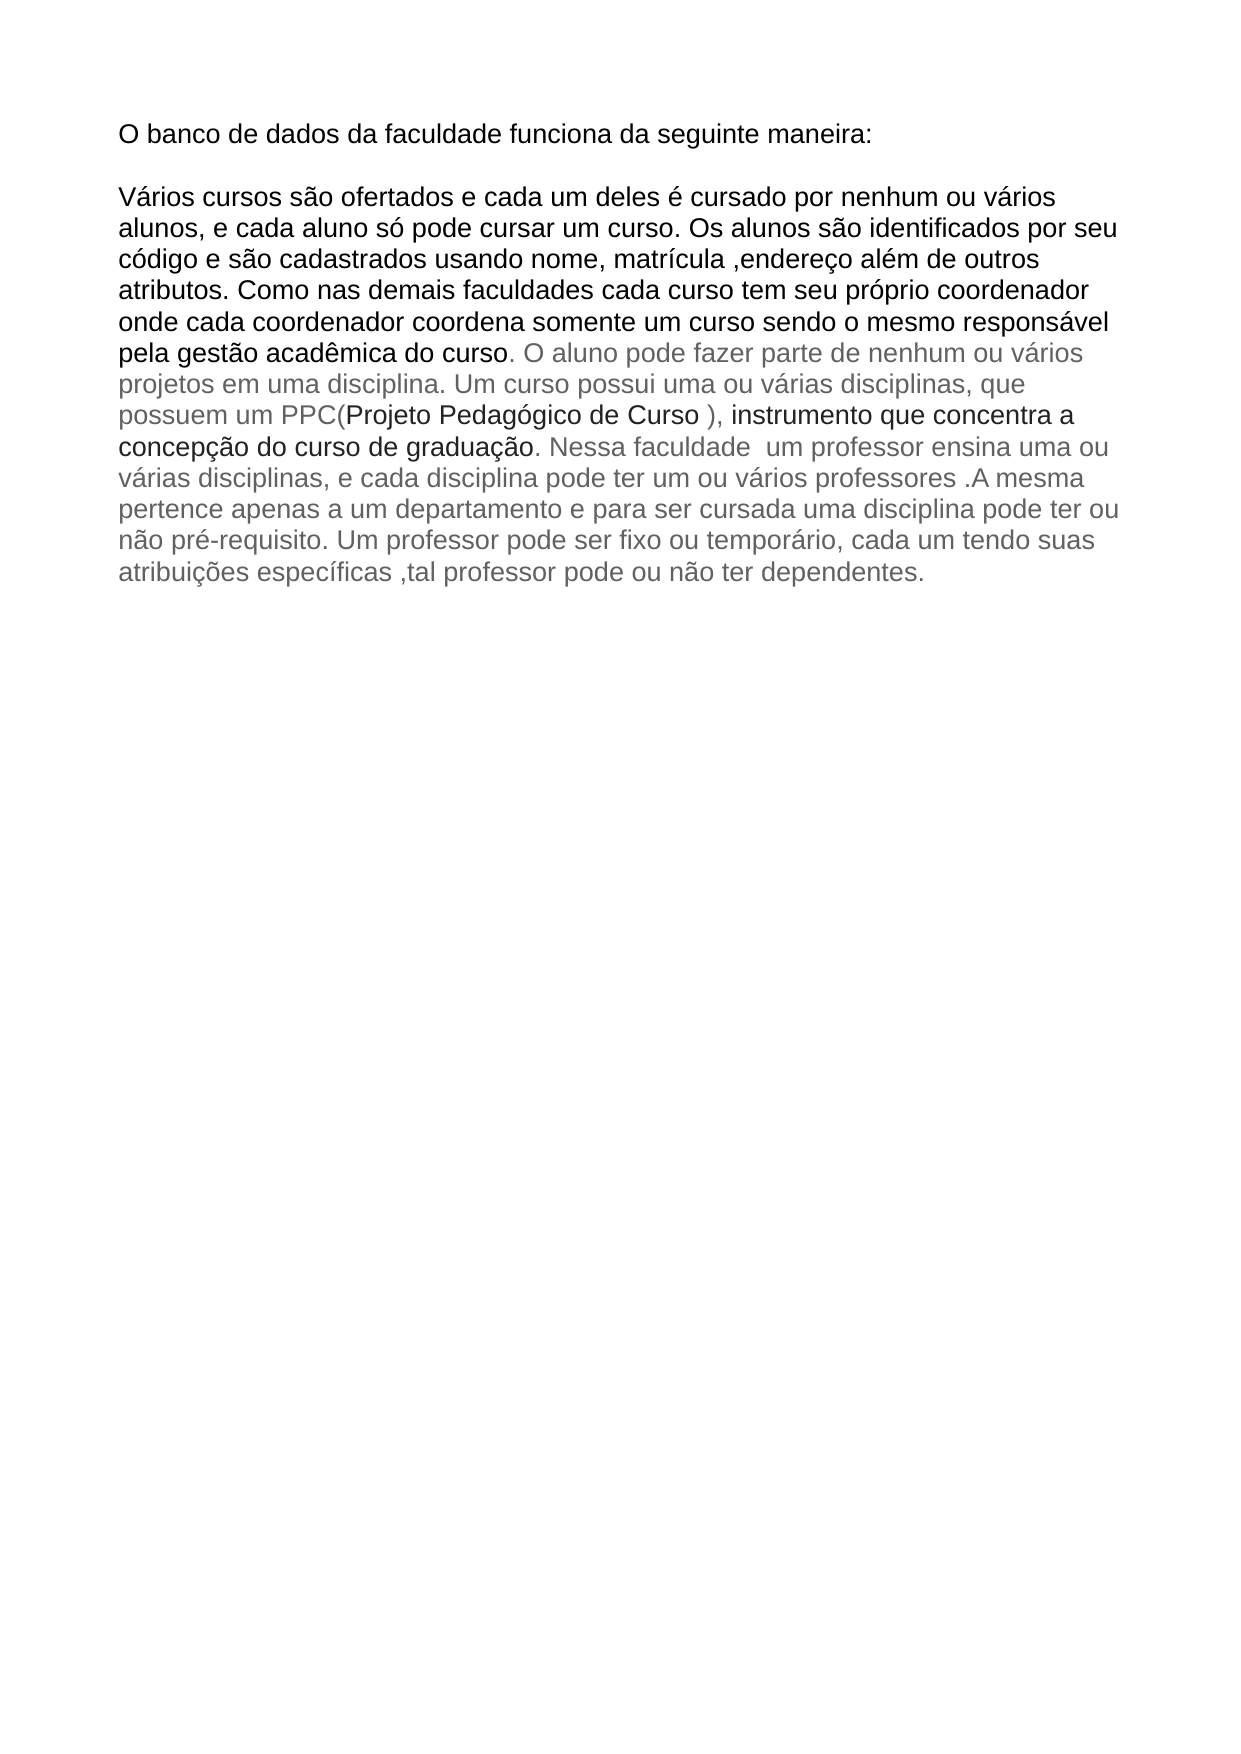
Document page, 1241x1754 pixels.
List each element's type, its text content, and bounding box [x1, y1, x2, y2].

text O banco de dados da faculdade funciona da seguinte maneira: [118, 118, 1122, 149]
text Vários cursos são ofertados e cada um deles é cursado por nenhum ou vários alunos, e cada aluno só pode cursar um curso. Os alunos são identificados por seu código e são cadastrados usando nome, matrícula ,endereço além de outros atributos. Como nas demais faculdades cada curso tem seu próprio coordenador onde cada coordenador coordena somente um curso sendo o mesmo responsável pela gestão acadêmica do curso. O aluno pode fazer parte de nenhum ou vários projetos em uma disciplina. Um curso possui uma ou várias disciplinas, que possuem um PPC(Projeto Pedagógico de Curso ), instrumento que concentra a concepção do curso de graduação. Nessa faculdade um professor ensina uma ou várias disciplinas, e cada disciplina pode ter um ou vários professores .A mesma pertence apenas a um departamento e para ser cursada uma disciplina pode ter ou não pré-requisito. Um professor pode ser fixo ou temporário, cada um tendo suas atribuições específicas ,tal professor pode ou não ter dependentes. [118, 181, 1122, 587]
